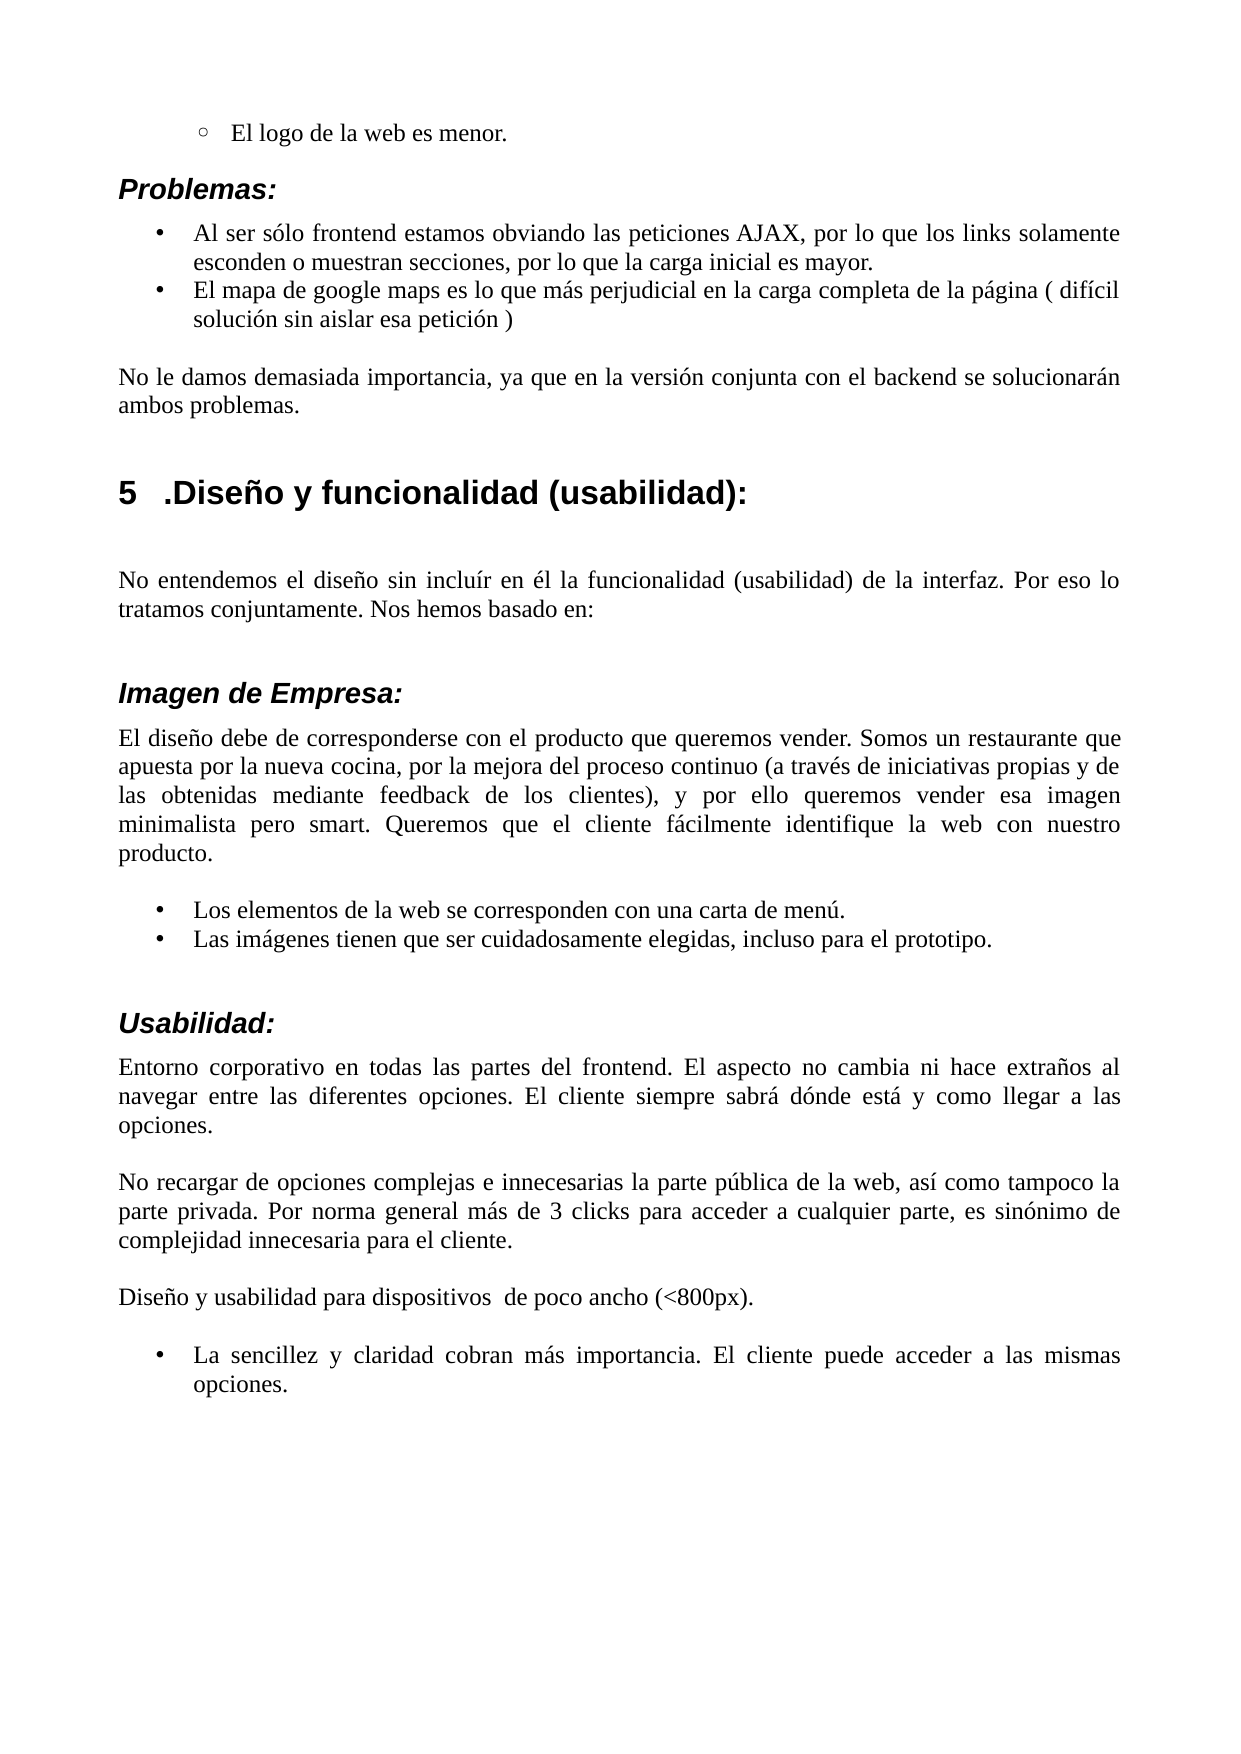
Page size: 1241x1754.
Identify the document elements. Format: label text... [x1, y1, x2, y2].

subtitle Problemas: [118, 172, 1122, 205]
text Entorno corporativo en todas las partes del frontend. El aspecto no cambia ni hace extraños al navegar entre las diferentes opciones. El cliente siempre sabrá dónde está y como llegar a las opciones. [118, 1052, 1122, 1139]
text No entendemos el diseño sin incluír en él la funcionalidad (usabilidad) de la interfaz. Por eso lo tratamos conjuntamente. Nos hemos basado en: [118, 565, 1122, 623]
list Los elementos de la web se corresponden con una carta de menú. [156, 895, 1122, 924]
subtitle Usabilidad: [118, 1006, 1122, 1040]
list El logo de la web es menor. [193, 118, 1122, 147]
text Diseño y usabilidad para dispositivos de poco ancho (<800px). [118, 1282, 1122, 1311]
text No le damos demasiada importancia, ya que en la versión conjunta con el backend se solucionarán ambos problemas. [118, 362, 1122, 419]
list El mapa de google maps es lo que más perjudicial en la carga completa de la página ( difícil solución sin aislar esa petición ) [156, 275, 1122, 333]
text No recargar de opciones complejas e innecesarias la parte pública de la web, así como tampoco la parte privada. Por norma general más de 3 clicks para acceder a cualquier parte, es sinónimo de complejidad innecesaria para el cliente. [118, 1167, 1122, 1254]
list La sencillez y claridad cobran más importancia. El cliente puede acceder a las mismas opciones. [156, 1340, 1122, 1397]
subtitle Imagen de Empresa: [118, 677, 1122, 710]
subtitle .Diseño y funcionalidad (usabilidad): [118, 473, 1122, 512]
list Al ser sólo frontend estamos obviando las peticiones AJAX, por lo que los links solamente esconden o muestran secciones, por lo que la carga inicial es mayor. [156, 218, 1122, 275]
list Las imágenes tienen que ser cuidadosamente elegidas, incluso para el prototipo. [156, 924, 1122, 953]
text El diseño debe de corresponderse con el producto que queremos vender. Somos un restaurante que apuesta por la nueva cocina, por la mejora del proceso continuo (a través de iniciativas propias y de las obtenidas mediante feedback de los clientes), y por ello queremos vender esa imagen minimalista pero smart. Queremos que el cliente fácilmente identifique la web con nuestro producto. [118, 723, 1122, 866]
